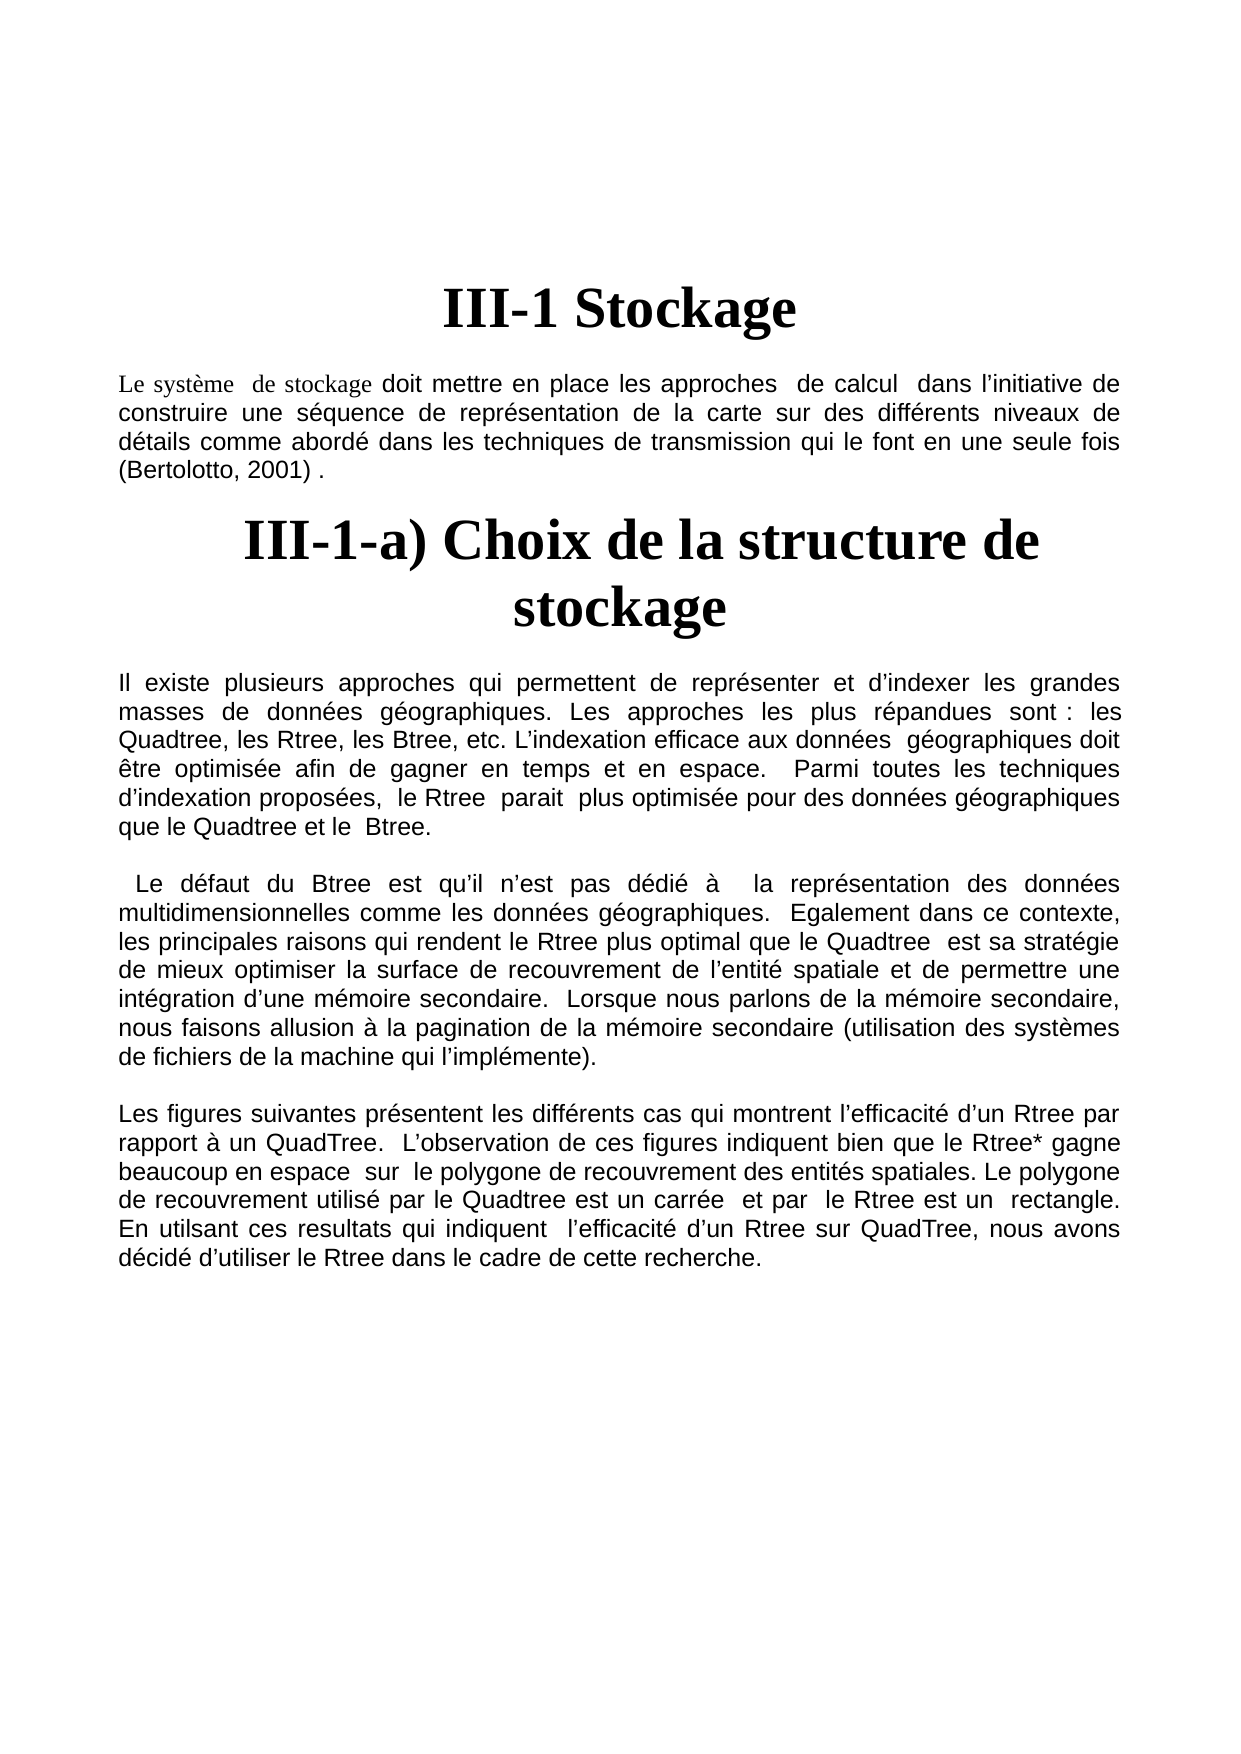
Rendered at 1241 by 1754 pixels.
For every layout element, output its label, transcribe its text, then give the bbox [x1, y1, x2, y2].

text III-1-a) Choix de la structure de stockage [118, 505, 1122, 639]
text Les figures suivantes présentent les différents cas qui montrent l’efficacité d’un Rtree par rapport à un QuadTree. L’observation de ces figures indiquent bien que le Rtree* gagne beaucoup en espace sur le polygone de recouvrement des entités spatiales. Le polygone de recouvrement utilisé par le Quadtree est un carrée et par le Rtree est un rectangle. En utilsant ces resultats qui indiquent l’efficacité d’un Rtree sur QuadTree, nous avons décidé d’utiliser le Rtree dans le cadre de cette recherche. [118, 1099, 1122, 1272]
text Le défaut du Btree est qu’il n’est pas dédié à la représentation des données multidimensionnelles comme les données géographiques. Egalement dans ce contexte, les principales raisons qui rendent le Rtree plus optimal que le Quadtree est sa stratégie de mieux optimiser la surface de recouvrement de l’entité spatiale et de permettre une intégration d’une mémoire secondaire. Lorsque nous parlons de la mémoire secondaire, nous faisons allusion à la pagination de la mémoire secondaire (utilisation des systèmes de fichiers de la machine qui l’implémente). [118, 869, 1122, 1070]
text Il existe plusieurs approches qui permettent de représenter et d’indexer les grandes masses de données géographiques. Les approches les plus répandues sont : les Quadtree, les Rtree, les Btree, etc. L’indexation efficace aux données géographiques doit être optimisée afin de gagner en temps et en espace. Parmi toutes les techniques d’indexation proposées, le Rtree parait plus optimisée pour des données géographiques que le Quadtree et le Btree. [118, 668, 1122, 840]
subtitle III-1 Stockage [118, 273, 1122, 340]
text Le système de stockage doit mettre en place les approches de calcul dans l’initiative de construire une séquence de représentation de la carte sur des différents niveaux de détails comme abordé dans les techniques de transmission qui le font en une seule fois (Bertolotto, 2001) . [118, 369, 1122, 484]
